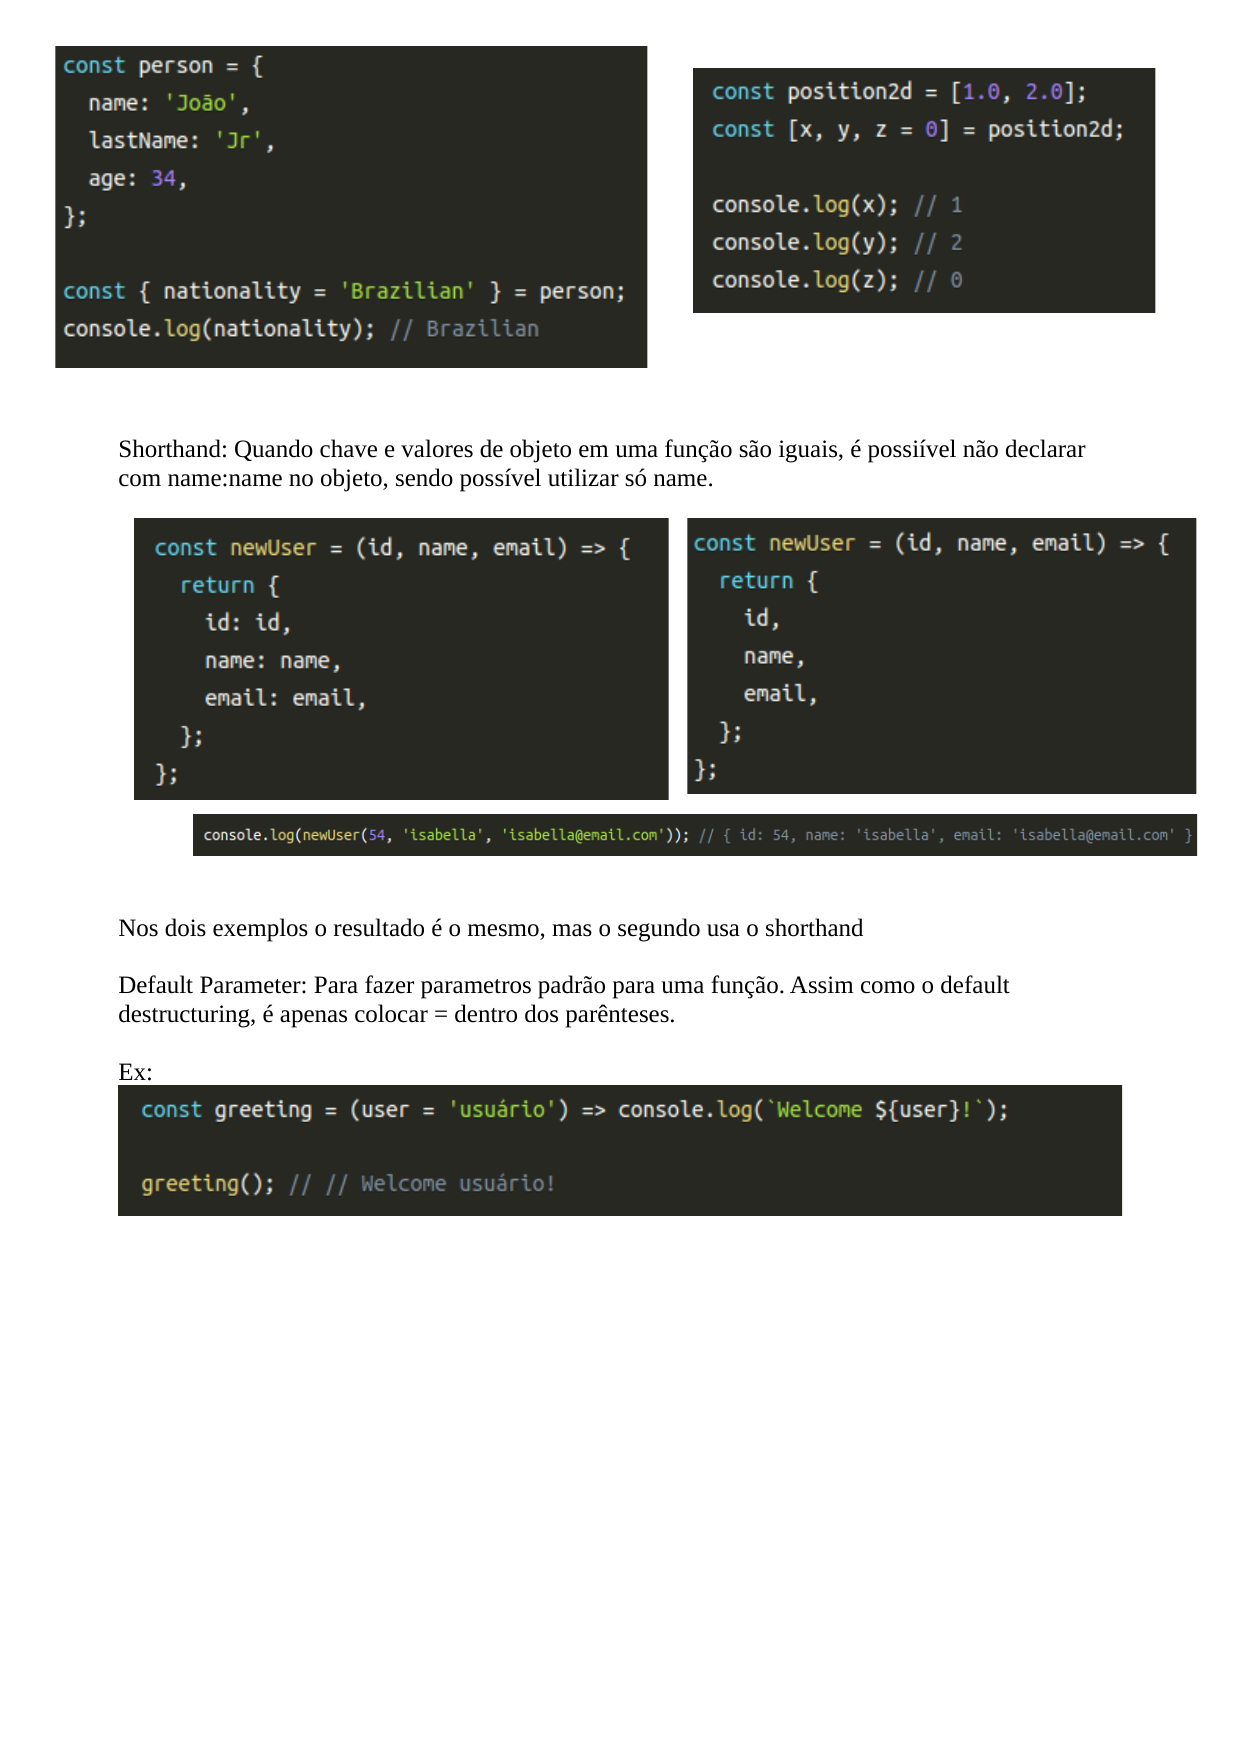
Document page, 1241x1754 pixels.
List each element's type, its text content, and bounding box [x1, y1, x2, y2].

text Nos dois exemplos o resultado é o mesmo, mas o segundo usa o shorthand [118, 913, 1122, 942]
picture [687, 518, 1197, 794]
text Ex: [118, 1057, 1122, 1085]
picture [118, 1085, 1123, 1216]
text Default Parameter: Para fazer parametros padrão para uma função. Assim como o default destructuring, é apenas colocar = dentro dos parênteses. [118, 970, 1122, 1028]
picture [55, 46, 648, 368]
picture [193, 814, 1198, 856]
picture [134, 518, 669, 800]
picture [693, 68, 1156, 313]
text Shorthand: Quando chave e valores de objeto em uma função são iguais, é possiível não declarar com name:name no objeto, sendo possível utilizar só name. [118, 434, 1122, 492]
